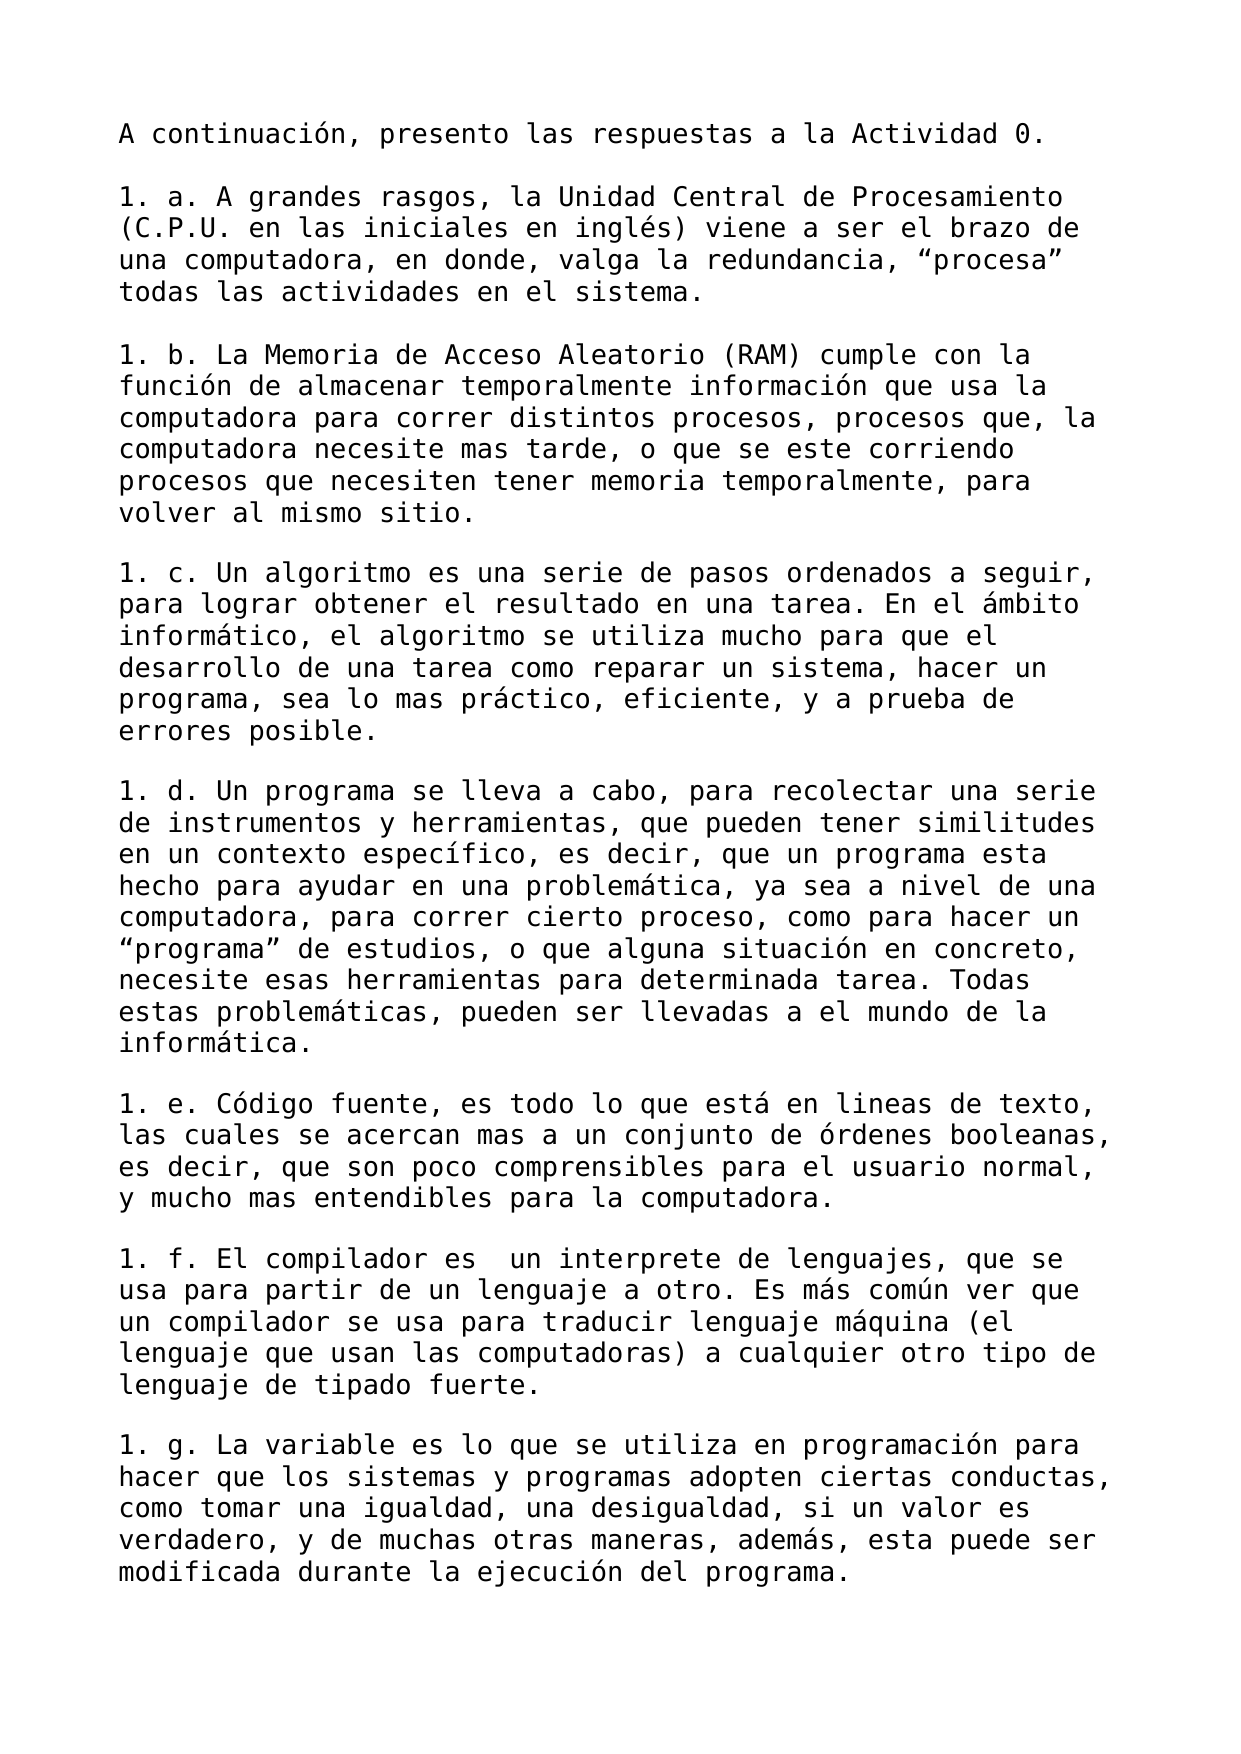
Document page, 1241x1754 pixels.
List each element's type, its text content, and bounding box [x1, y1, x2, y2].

text 1. e. Código fuente, es todo lo que está en lineas de texto, las cuales se acercan mas a un conjunto de órdenes booleanas, es decir, que son poco comprensibles para el usuario normal, y mucho mas entendibles para la computadora. [118, 1088, 1122, 1214]
text 1. d. Un programa se lleva a cabo, para recolectar una serie de instrumentos y herramientas, que pueden tener similitudes en un contexto específico, es decir, que un programa esta hecho para ayudar en una problemática, ya sea a nivel de una computadora, para correr cierto proceso, como para hacer un “programa” de estudios, o que alguna situación en concreto, necesite esas herramientas para determinada tarea. Todas estas problemáticas, pueden ser llevadas a el mundo de la informática. [118, 775, 1122, 1059]
text A continuación, presento las respuestas a la Actividad 0. [118, 118, 1122, 150]
text 1. g. La variable es lo que se utiliza en programación para hacer que los sistemas y programas adopten ciertas conductas, como tomar una igualdad, una desigualdad, si un valor es verdadero, y de muchas otras maneras, además, esta puede ser modificada durante la ejecución del programa. [118, 1430, 1122, 1587]
text 1. a. A grandes rasgos, la Unidad Central de Procesamiento (C.P.U. en las iniciales en inglés) viene a ser el brazo de una computadora, en donde, valga la redundancia, “procesa” todas las actividades en el sistema. [118, 181, 1122, 307]
text 1. c. Un algoritmo es una serie de pasos ordenados a seguir, para lograr obtener el resultado en una tarea. En el ámbito informático, el algoritmo se utiliza mucho para que el desarrollo de una tarea como reparar un sistema, hacer un programa, sea lo mas práctico, eficiente, y a prueba de errores posible. [118, 557, 1122, 747]
text 1. b. La Memoria de Acceso Aleatorio (RAM) cumple con la función de almacenar temporalmente información que usa la computadora para correr distintos procesos, procesos que, la computadora necesite mas tarde, o que se este corriendo procesos que necesiten tener memoria temporalmente, para volver al mismo sitio. [118, 339, 1122, 528]
text 1. f. El compilador es un interprete de lenguajes, que se usa para partir de un lenguaje a otro. Es más común ver que un compilador se usa para traducir lenguaje máquina (el lenguaje que usan las computadoras) a cualquier otro tipo de lenguaje de tipado fuerte. [118, 1243, 1122, 1401]
